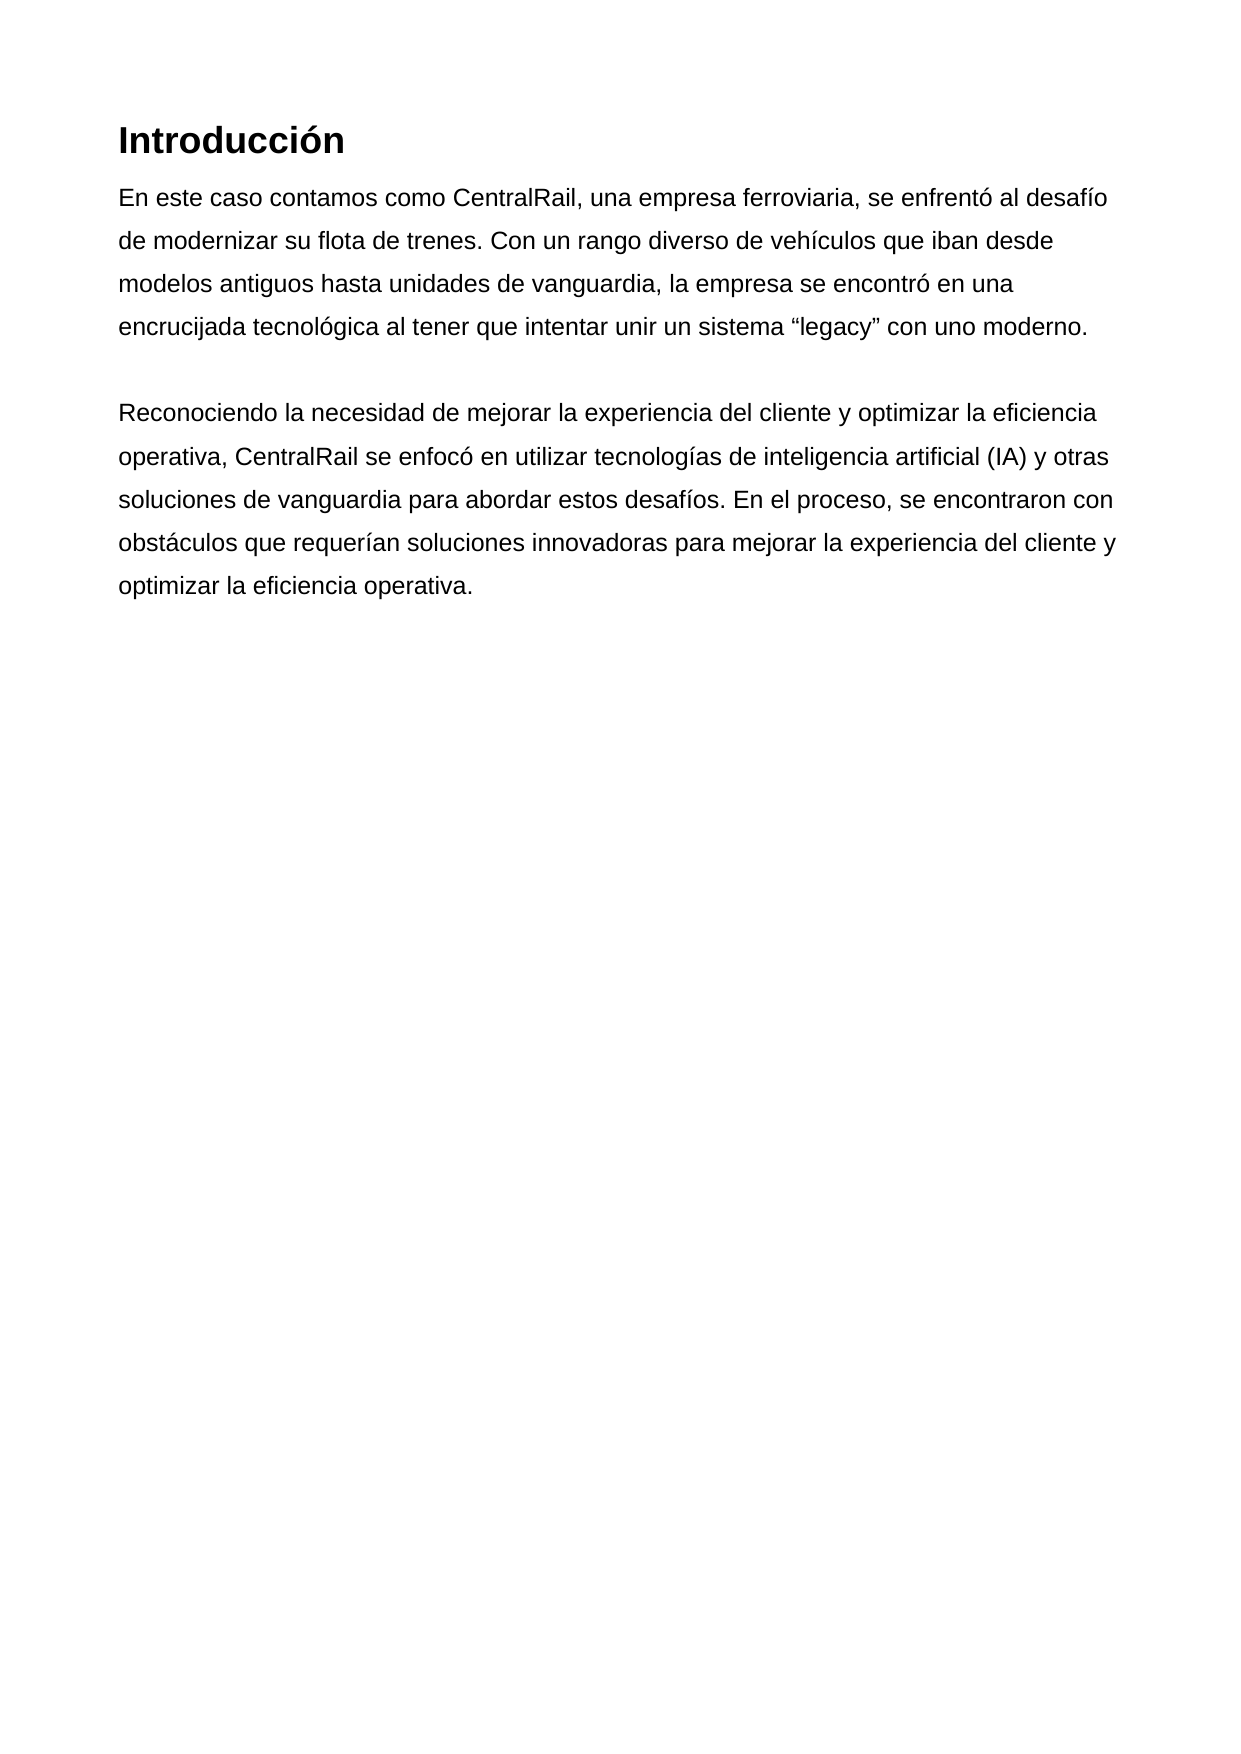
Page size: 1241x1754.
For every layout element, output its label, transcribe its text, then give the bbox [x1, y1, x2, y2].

text En este caso contamos como CentralRail, una empresa ferroviaria, se enfrentó al desafío de modernizar su flota de trenes. Con un rango diverso de vehículos que iban desde modelos antiguos hasta unidades de vanguardia, la empresa se encontró en una encrucijada tecnológica al tener que intentar unir un sistema “legacy” con uno moderno. [118, 183, 1122, 341]
text Introducción [118, 118, 1122, 161]
text Reconociendo la necesidad de mejorar la experiencia del cliente y optimizar la eficiencia operativa, CentralRail se enfocó en utilizar tecnologías de inteligencia artificial (IA) y otras soluciones de vanguardia para abordar estos desafíos. En el proceso, se encontraron con obstáculos que requerían soluciones innovadoras para mejorar la experiencia del cliente y optimizar la eficiencia operativa. [118, 398, 1122, 599]
